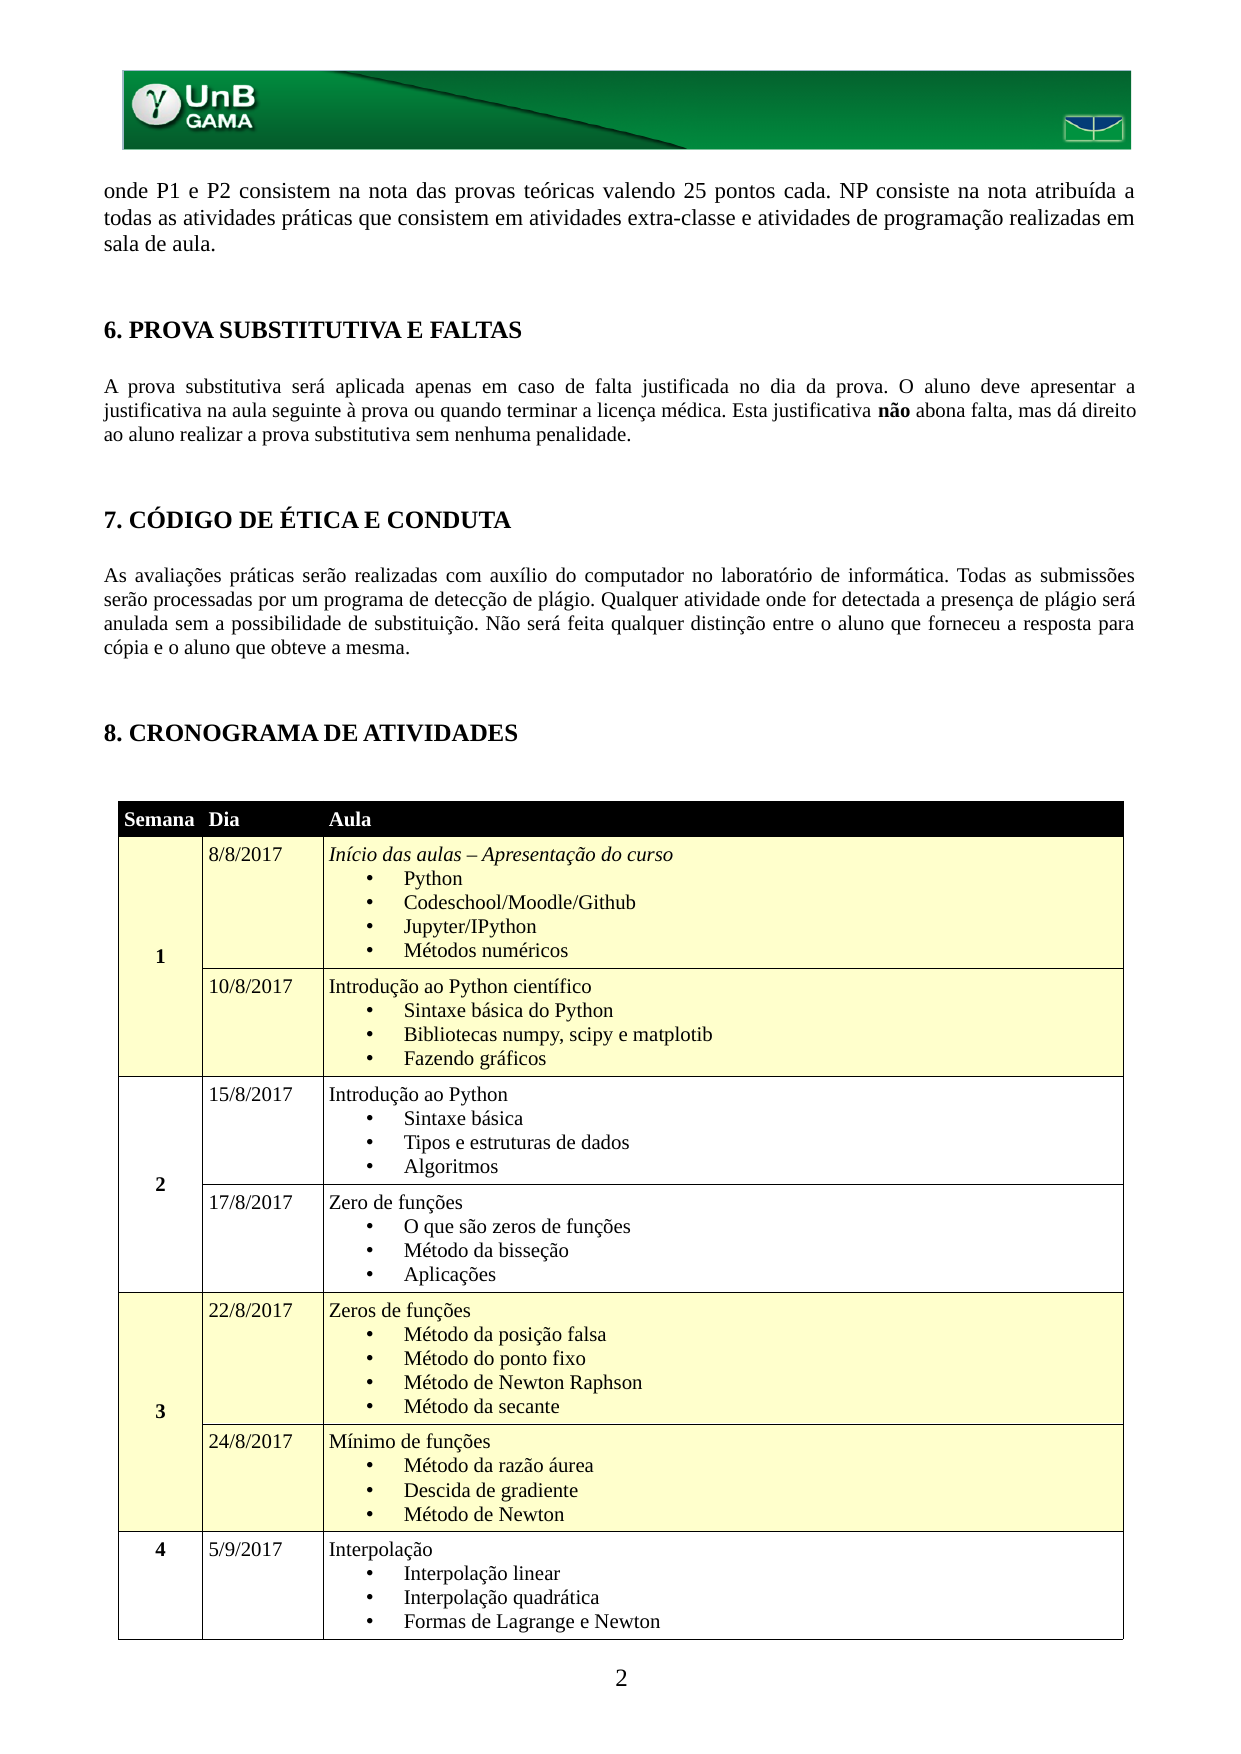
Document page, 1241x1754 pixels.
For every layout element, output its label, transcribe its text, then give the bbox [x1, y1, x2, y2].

text As avaliações práticas serão realizadas com auxílio do computador no laboratório de informática. Todas as submissões serão processadas por um programa de detecção de plágio. Qualquer atividade onde for detectada a presença de plágio será anulada sem a possibilidade de substituição. Não será feita qualquer distinção entre o aluno que forneceu a resposta para cópia e o aluno que obteve a mesma. [103, 563, 1137, 659]
table_cell 5/9/2017 [203, 1532, 323, 1639]
table_cell 4 [119, 1532, 202, 1639]
table_header Dia [203, 802, 323, 836]
table_cell 10/8/2017 [203, 969, 323, 1076]
table_header Aula [324, 802, 1123, 836]
table_cell 2 [119, 1077, 202, 1292]
table_cell Mínimo de funções Método da razão áurea Descida de gradiente Método de Newton [324, 1425, 1123, 1531]
text onde P1 e P2 consistem na nota das provas teóricas valendo 25 pontos cada. NP consiste na nota atribuída a todas as atividades práticas que consistem em atividades extra-classe e atividades de programação realizadas em sala de aula. [103, 177, 1137, 256]
table_cell 1 [119, 837, 202, 1076]
table_cell Início das aulas – Apresentação do curso Python Codeschool/Moodle/Github Jupyter/IPython Métodos numéricos [324, 837, 1123, 968]
table_cell 15/8/2017 [203, 1077, 323, 1184]
subtitle 6. Prova substitutiva e faltas [103, 315, 1137, 344]
subtitle 8. CronoGrama de atividades [103, 718, 1137, 747]
table_cell Introdução ao Python Sintaxe básica Tipos e estruturas de dados Algoritmos [324, 1077, 1123, 1184]
table_header Semana [119, 802, 202, 836]
table_cell 17/8/2017 [203, 1185, 323, 1292]
table_cell Zeros de funções Método da posição falsa Método do ponto fixo Método de Newton Raphson Método da secante [324, 1293, 1123, 1423]
picture [122, 70, 1132, 150]
table_cell Introdução ao Python científico Sintaxe básica do Python Bibliotecas numpy, scipy e matplotib Fazendo gráficos [324, 969, 1123, 1076]
table_cell 3 [119, 1293, 202, 1531]
text A prova substitutiva será aplicada apenas em caso de falta justificada no dia da prova. O aluno deve apresentar a justificativa na aula seguinte à prova ou quando terminar a licença médica. Esta justificativa não abona falta, mas dá direito ao aluno realizar a prova substitutiva sem nenhuma penalidade. [103, 374, 1137, 446]
table_cell 22/8/2017 [203, 1293, 323, 1423]
subtitle 7. Código de éticA E CONDUTA [103, 505, 1137, 534]
table_cell 8/8/2017 [203, 837, 323, 968]
table_cell Zero de funções O que são zeros de funções Método da bisseção Aplicações [324, 1185, 1123, 1292]
table_cell 24/8/2017 [203, 1425, 323, 1531]
table_cell Interpolação Interpolação linear Interpolação quadrática Formas de Lagrange e Newton [324, 1532, 1123, 1639]
